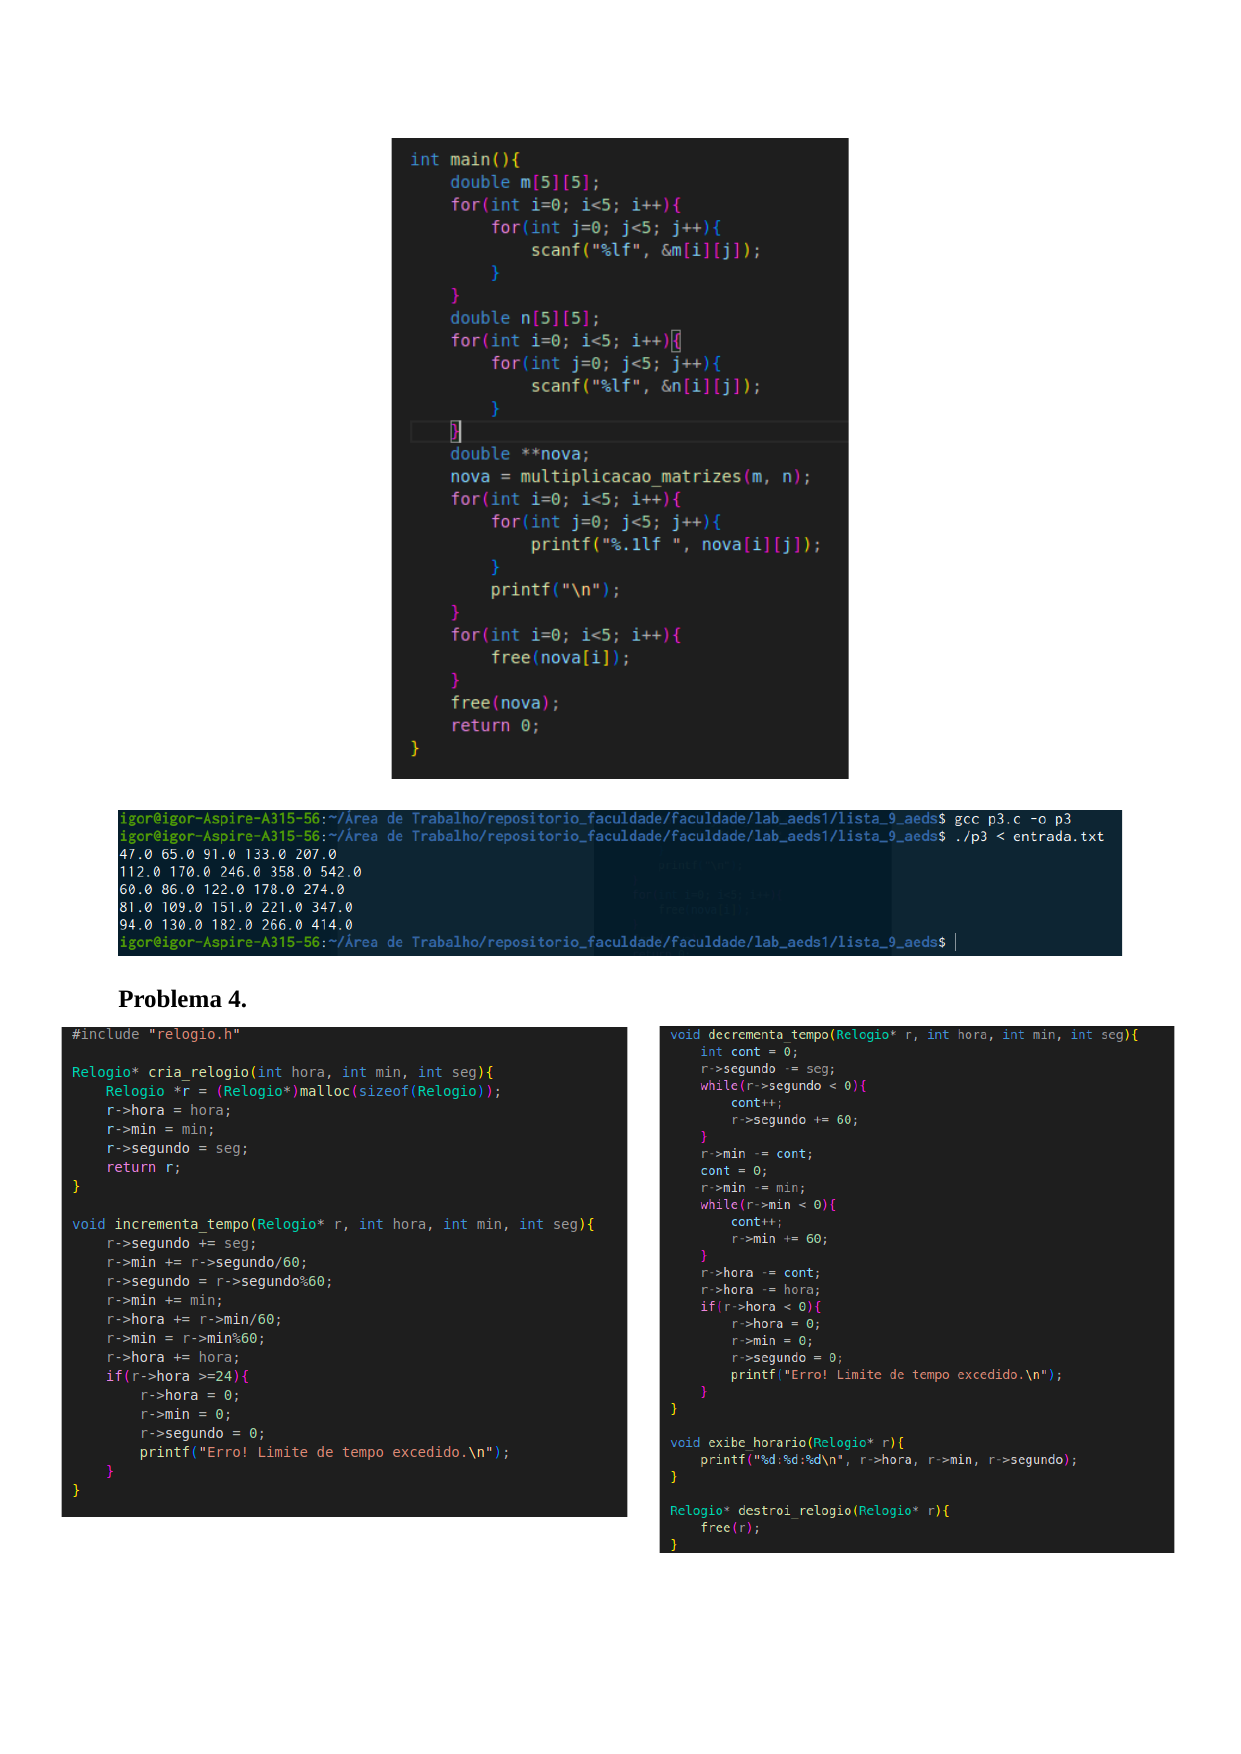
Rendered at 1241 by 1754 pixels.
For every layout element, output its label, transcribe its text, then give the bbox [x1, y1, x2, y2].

picture [118, 810, 1123, 956]
picture [61, 1027, 628, 1517]
text Problema 4. [118, 984, 1122, 1013]
picture [659, 1026, 1175, 1553]
picture [391, 138, 849, 779]
